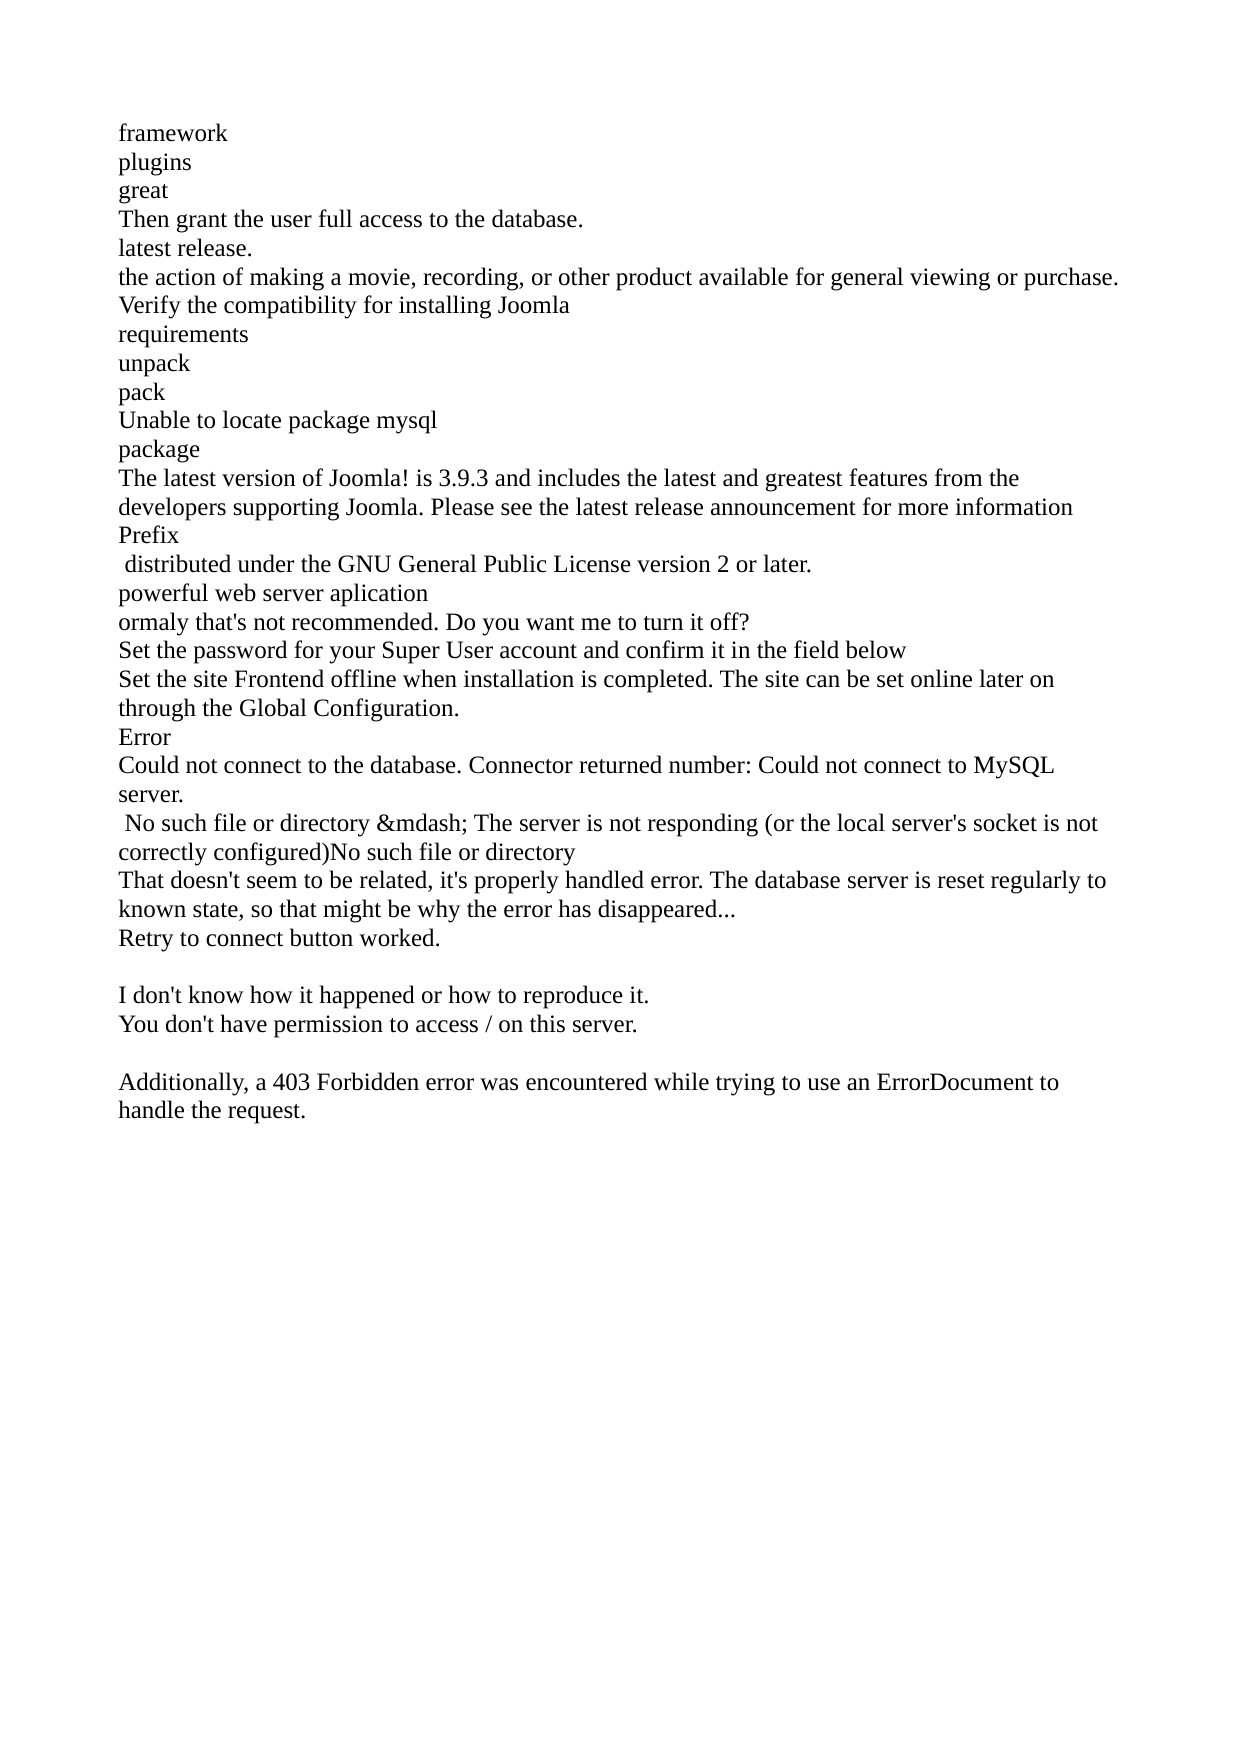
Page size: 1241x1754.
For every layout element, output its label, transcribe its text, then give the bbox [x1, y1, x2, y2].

text Could not connect to the database. Connector returned number: Could not connect to MySQL server. [118, 751, 1122, 808]
text distributed under the GNU General Public License version 2 or later. [118, 549, 1122, 578]
text Prefix [118, 521, 1122, 549]
text I don't know how it happened or how to reproduce it. [118, 981, 1122, 1009]
text great [118, 176, 1122, 204]
text That doesn't seem to be related, it's properly handled error. The database server is reset regularly to known state, so that might be why the error has disappeared... [118, 866, 1122, 923]
text the action of making a movie, recording, or other product available for general viewing or purchase. [118, 262, 1122, 291]
text Additionally, a 403 Forbidden error was encountered while trying to use an ErrorDocument to handle the request. [118, 1067, 1122, 1124]
text Set the site Frontend offline when installation is completed. The site can be set online later on through the Global Configuration. [118, 664, 1122, 722]
text package [118, 434, 1122, 463]
text Set the password for your Super User account and confirm it in the field below [118, 636, 1122, 664]
text Then grant the user full access to the database. [118, 204, 1122, 233]
text No such file or directory &mdash; The server is not responding (or the local server's socket is not correctly configured)No such file or directory [118, 808, 1122, 866]
text The latest version of Joomla! is 3.9.3 and includes the latest and greatest features from the developers supporting Joomla. Please see the latest release announcement for more information [118, 463, 1122, 521]
text Verify the compatibility for installing Joomla [118, 291, 1122, 319]
text pack [118, 377, 1122, 406]
text powerful web server aplication [118, 578, 1122, 607]
text Unable to locate package mysql [118, 406, 1122, 434]
text plugins [118, 147, 1122, 176]
text unpack [118, 348, 1122, 377]
text You don't have permission to access / on this server. [118, 1009, 1122, 1038]
text requirements [118, 319, 1122, 348]
text Retry to connect button worked. [118, 923, 1122, 952]
text latest release. [118, 233, 1122, 262]
text Error [118, 722, 1122, 751]
text ormaly that's not recommended. Do you want me to turn it off? [118, 607, 1122, 636]
text framework [118, 118, 1122, 147]
